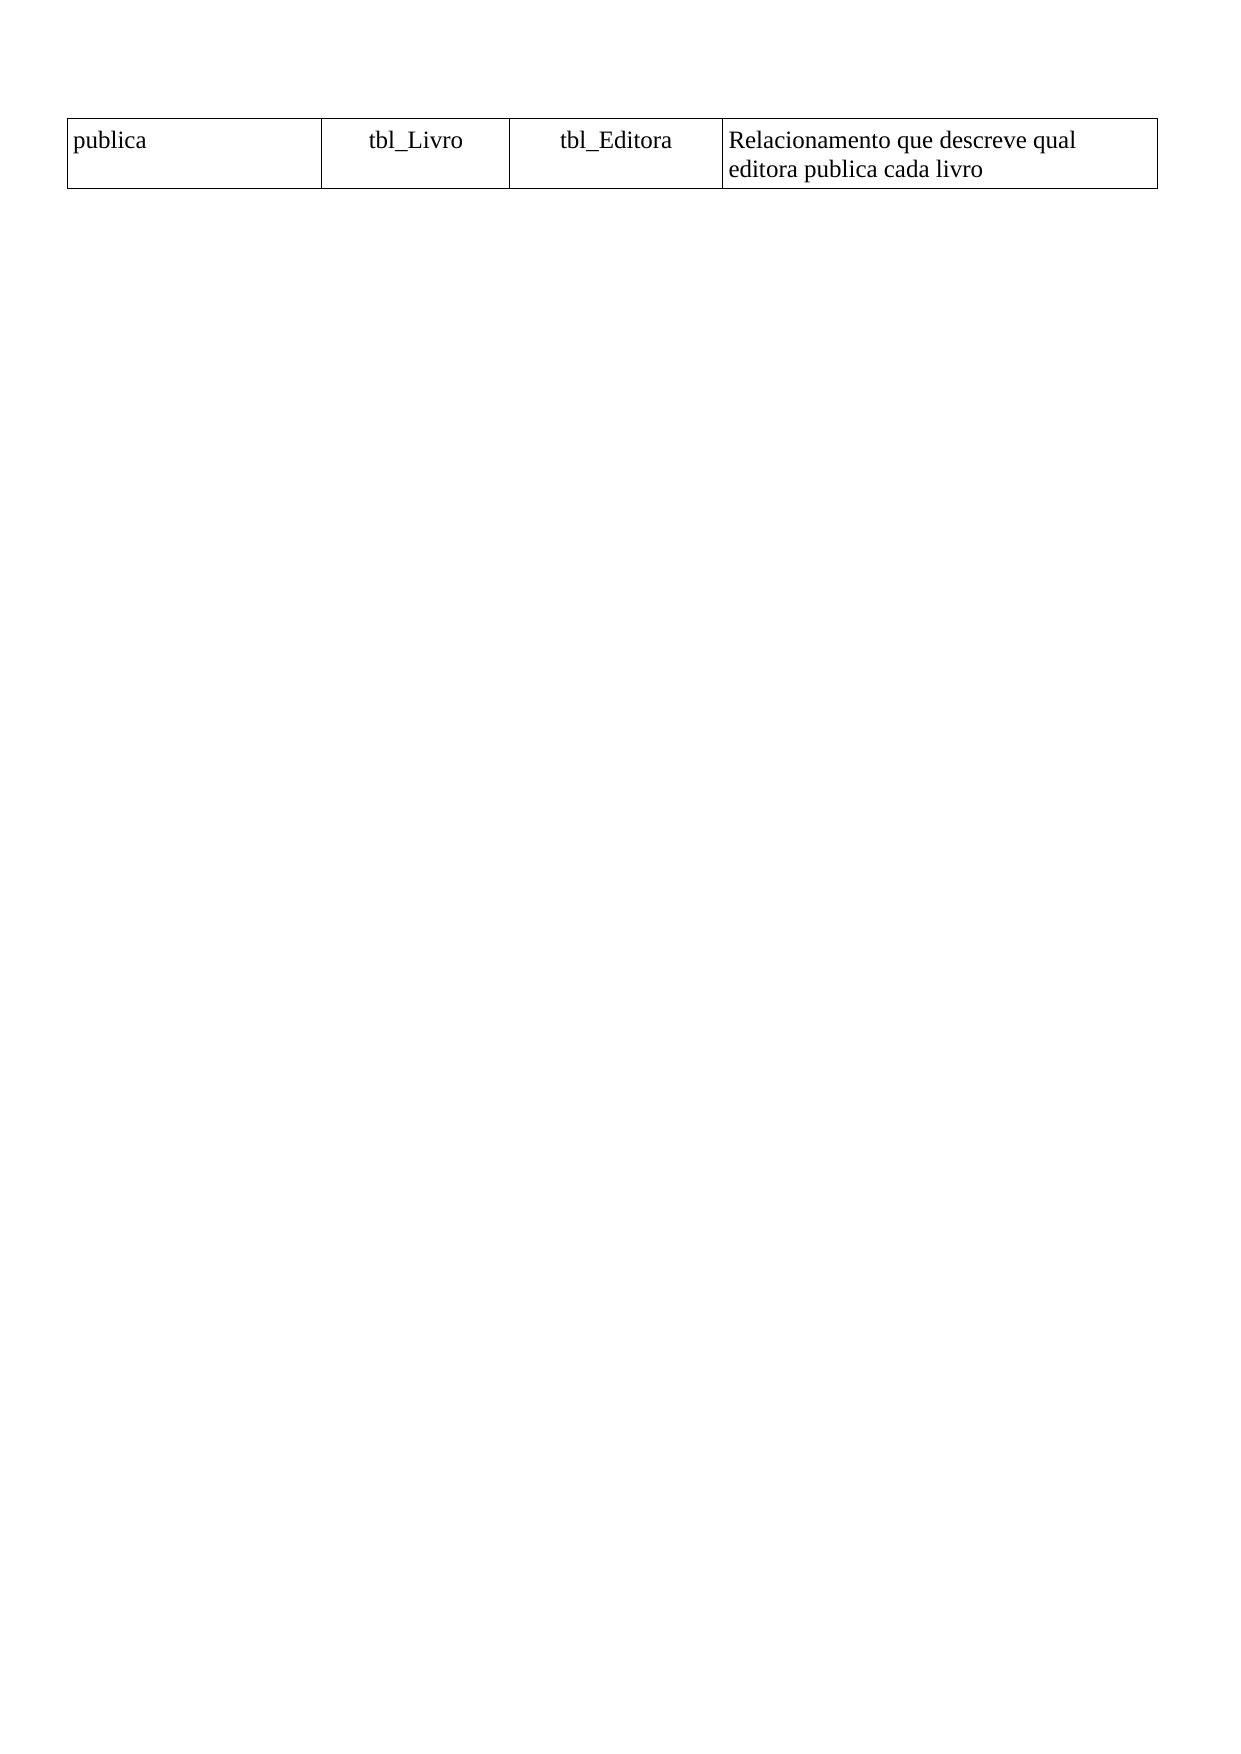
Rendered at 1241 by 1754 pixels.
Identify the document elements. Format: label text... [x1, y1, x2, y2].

table_cell tbl_Livro [322, 119, 509, 188]
table_cell Relacionamento que descreve qual editora publica cada livro [723, 119, 1157, 188]
table_cell tbl_Editora [510, 119, 722, 188]
table_cell publica [68, 119, 321, 188]
